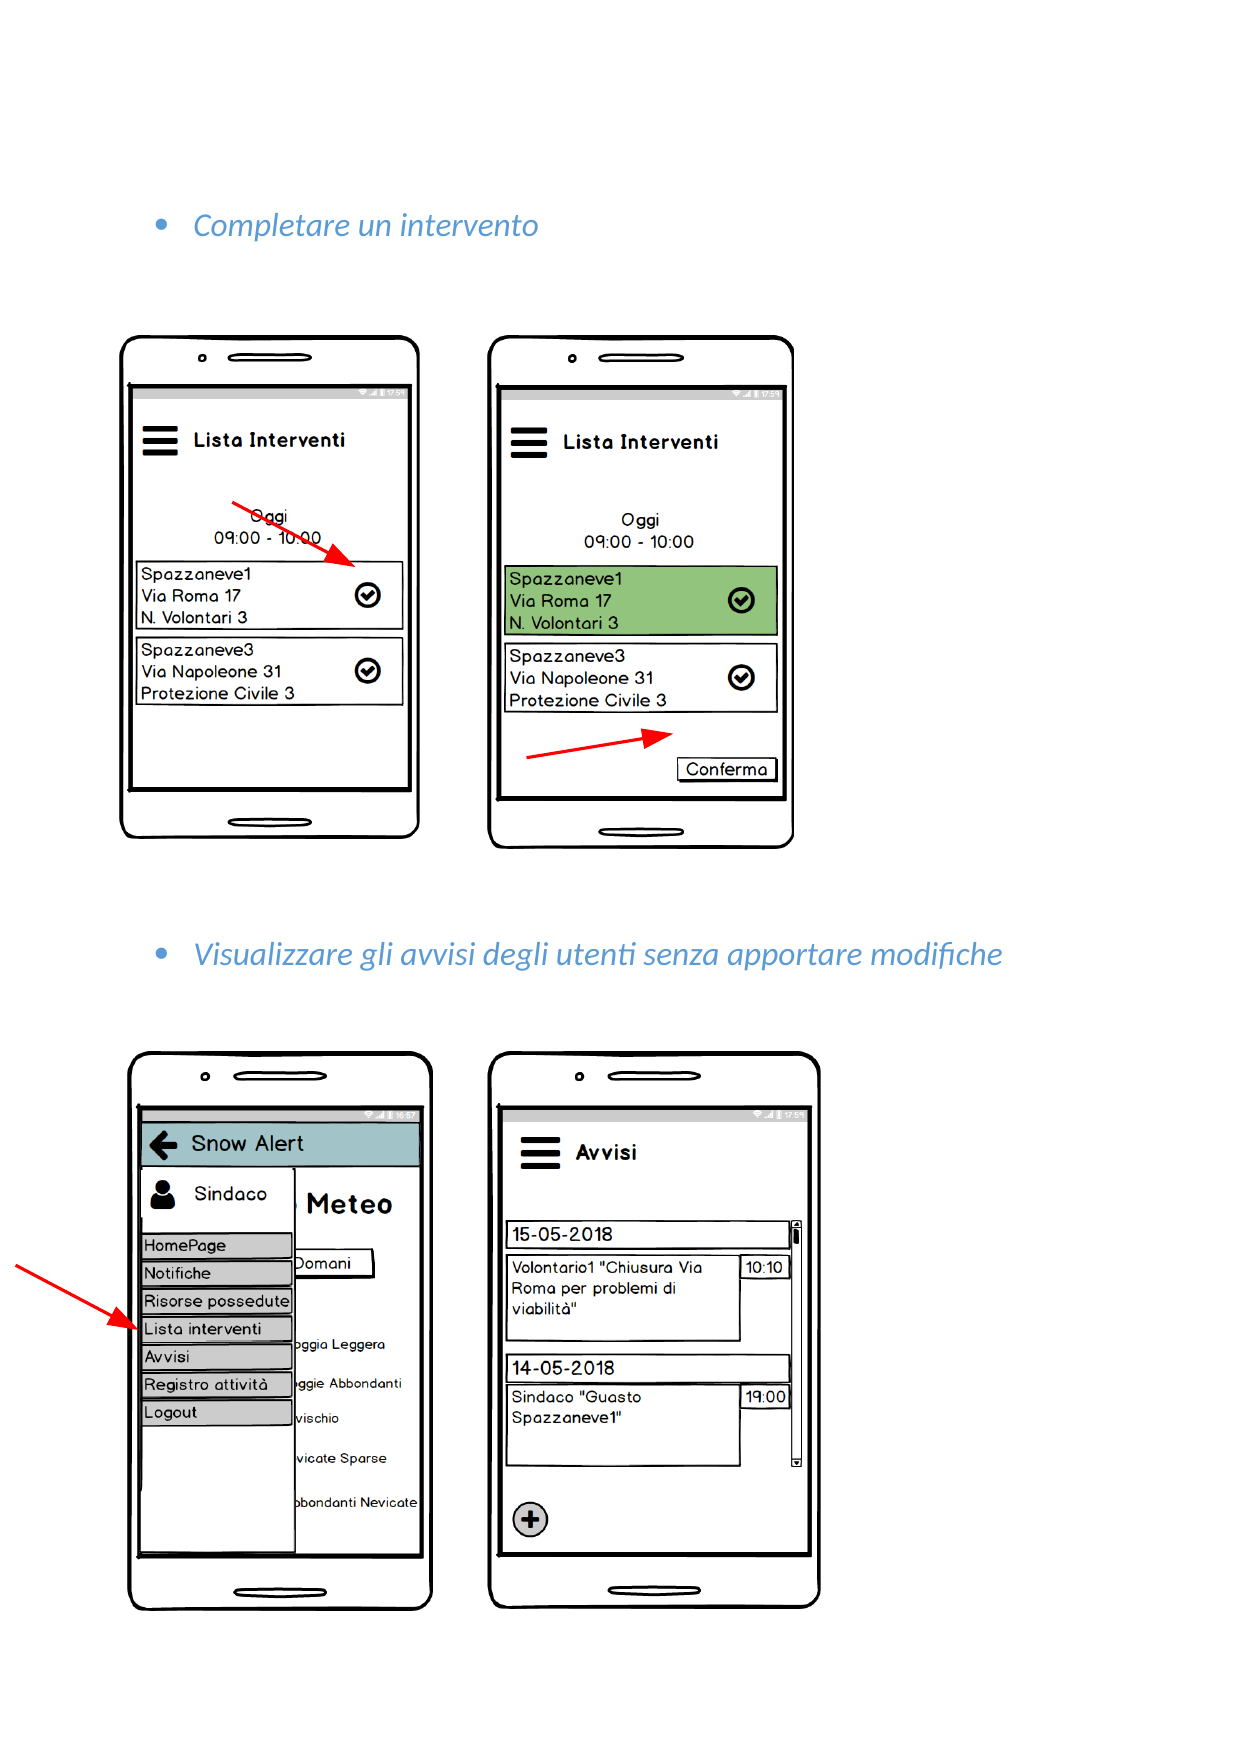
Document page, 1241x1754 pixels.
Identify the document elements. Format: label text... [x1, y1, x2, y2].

list Visualizzare gli avvisi degli utenti senza apportare modifiche [156, 932, 1122, 973]
list Completare un intervento [156, 204, 1122, 244]
